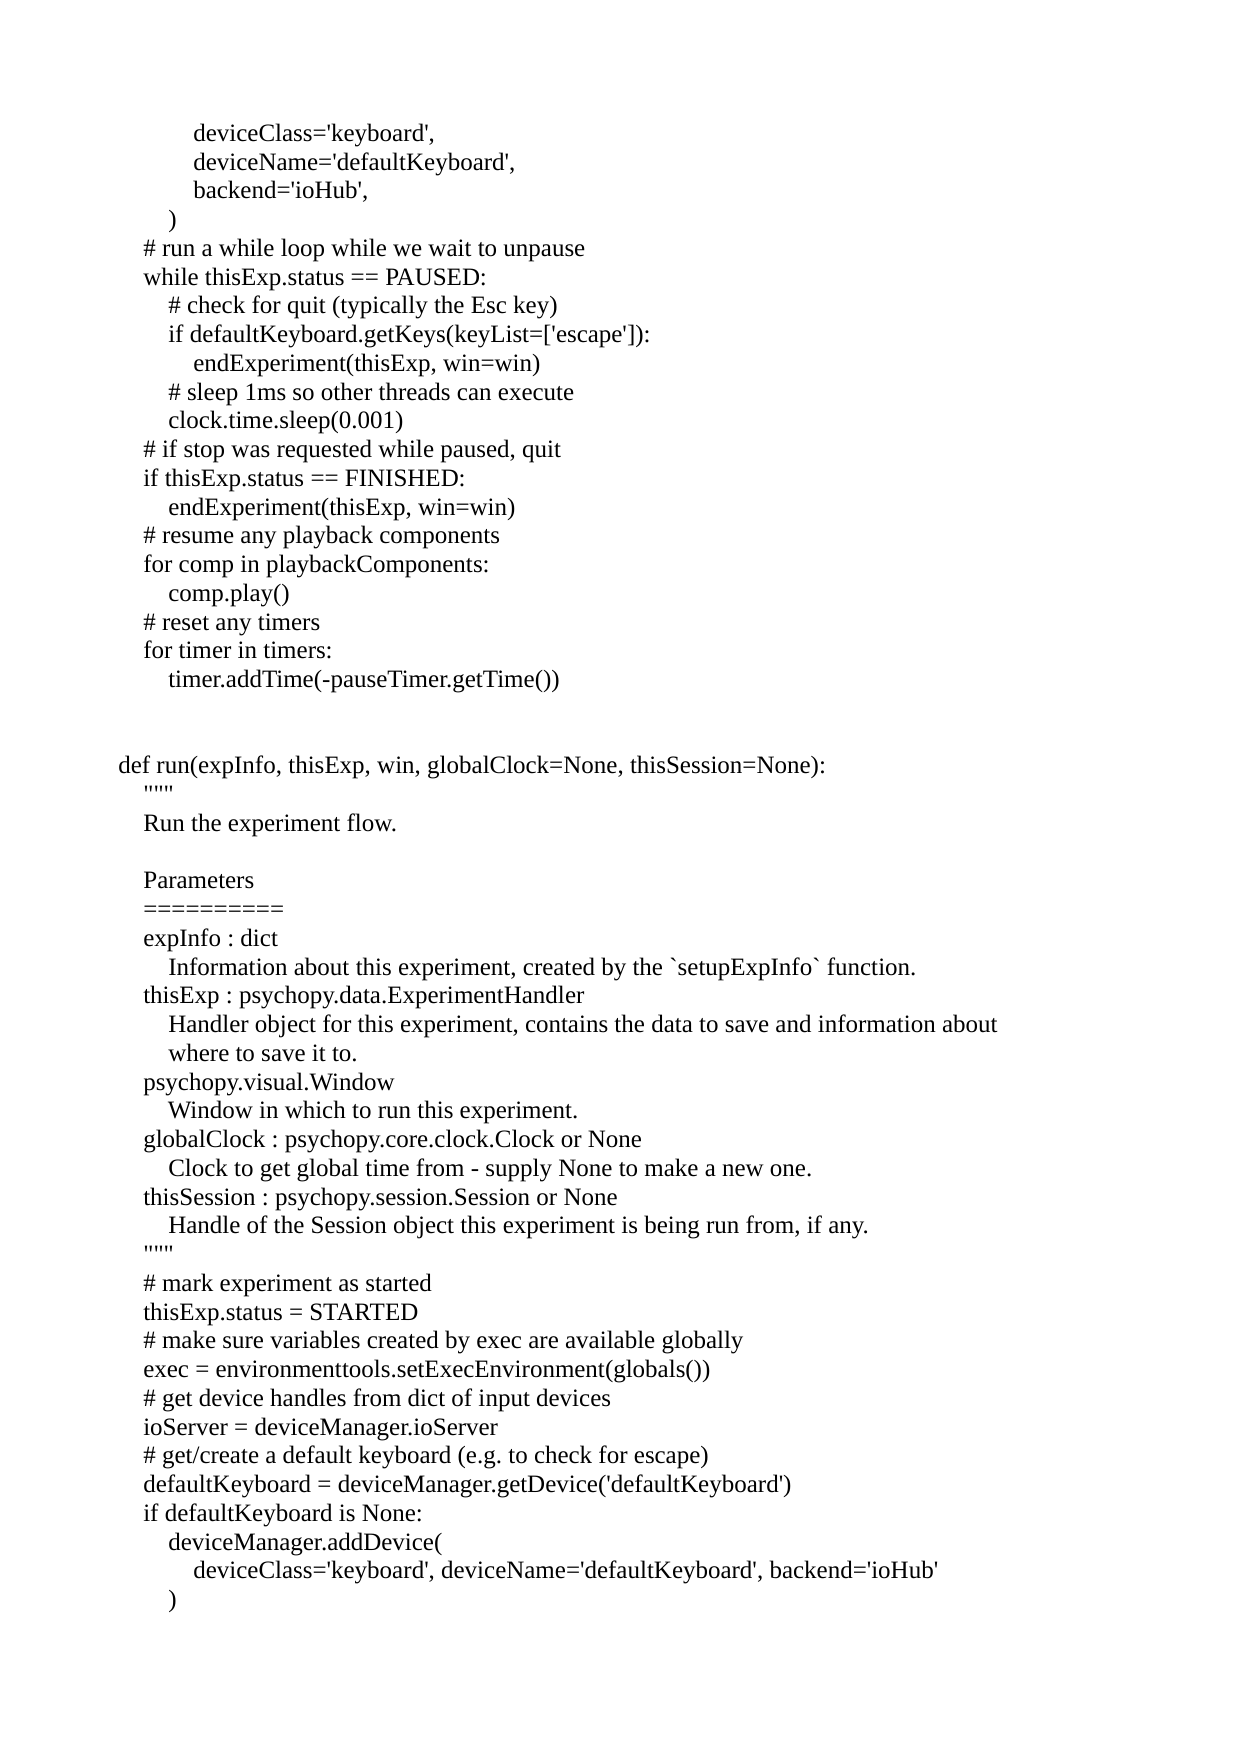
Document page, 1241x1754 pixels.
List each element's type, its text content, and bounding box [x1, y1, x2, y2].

text # reset any timers [118, 607, 1122, 636]
text Information about this experiment, created by the `setupExpInfo` function. [118, 952, 1122, 981]
text if defaultKeyboard.getKeys(keyList=['escape']): [118, 319, 1122, 348]
text thisExp : psychopy.data.ExperimentHandler [118, 981, 1122, 1009]
text psychopy.visual.Window [118, 1067, 1122, 1096]
text endExperiment(thisExp, win=win) [118, 492, 1122, 521]
text while thisExp.status == PAUSED: [118, 262, 1122, 291]
text deviceClass='keyboard', [118, 118, 1122, 147]
text thisSession : psychopy.session.Session or None [118, 1182, 1122, 1211]
text deviceManager.addDevice( [118, 1527, 1122, 1556]
text comp.play() [118, 578, 1122, 607]
text expInfo : dict [118, 923, 1122, 952]
text Parameters [118, 866, 1122, 894]
text timer.addTime(-pauseTimer.getTime()) [118, 664, 1122, 693]
text # make sure variables created by exec are available globally [118, 1326, 1122, 1354]
text # mark experiment as started [118, 1268, 1122, 1297]
text # get/create a default keyboard (e.g. to check for escape) [118, 1441, 1122, 1469]
text ) [118, 204, 1122, 233]
text """ [118, 779, 1122, 808]
text if defaultKeyboard is None: [118, 1498, 1122, 1527]
text # if stop was requested while paused, quit [118, 434, 1122, 463]
text # sleep 1ms so other threads can execute [118, 377, 1122, 406]
text def run(expInfo, thisExp, win, globalClock=None, thisSession=None): [118, 751, 1122, 779]
text for comp in playbackComponents: [118, 549, 1122, 578]
text ========== [118, 894, 1122, 923]
text endExperiment(thisExp, win=win) [118, 348, 1122, 377]
text if thisExp.status == FINISHED: [118, 463, 1122, 492]
text exec = environmenttools.setExecEnvironment(globals()) [118, 1354, 1122, 1383]
text globalClock : psychopy.core.clock.Clock or None [118, 1124, 1122, 1153]
text # resume any playback components [118, 521, 1122, 549]
text Handle of the Session object this experiment is being run from, if any. [118, 1211, 1122, 1239]
text Clock to get global time from - supply None to make a new one. [118, 1153, 1122, 1182]
text for timer in timers: [118, 636, 1122, 664]
text deviceName='defaultKeyboard', [118, 147, 1122, 176]
text thisExp.status = STARTED [118, 1297, 1122, 1326]
text deviceClass='keyboard', deviceName='defaultKeyboard', backend='ioHub' [118, 1556, 1122, 1584]
text # check for quit (typically the Esc key) [118, 291, 1122, 319]
text where to save it to. [118, 1038, 1122, 1067]
text defaultKeyboard = deviceManager.getDevice('defaultKeyboard') [118, 1469, 1122, 1498]
text """ [118, 1239, 1122, 1268]
text backend='ioHub', [118, 176, 1122, 204]
text # get device handles from dict of input devices [118, 1383, 1122, 1412]
text Window in which to run this experiment. [118, 1096, 1122, 1124]
text # run a while loop while we wait to unpause [118, 233, 1122, 262]
text Handler object for this experiment, contains the data to save and information about [118, 1009, 1122, 1038]
text ) [118, 1584, 1122, 1613]
text Run the experiment flow. [118, 808, 1122, 837]
text ioServer = deviceManager.ioServer [118, 1412, 1122, 1441]
text clock.time.sleep(0.001) [118, 406, 1122, 434]
